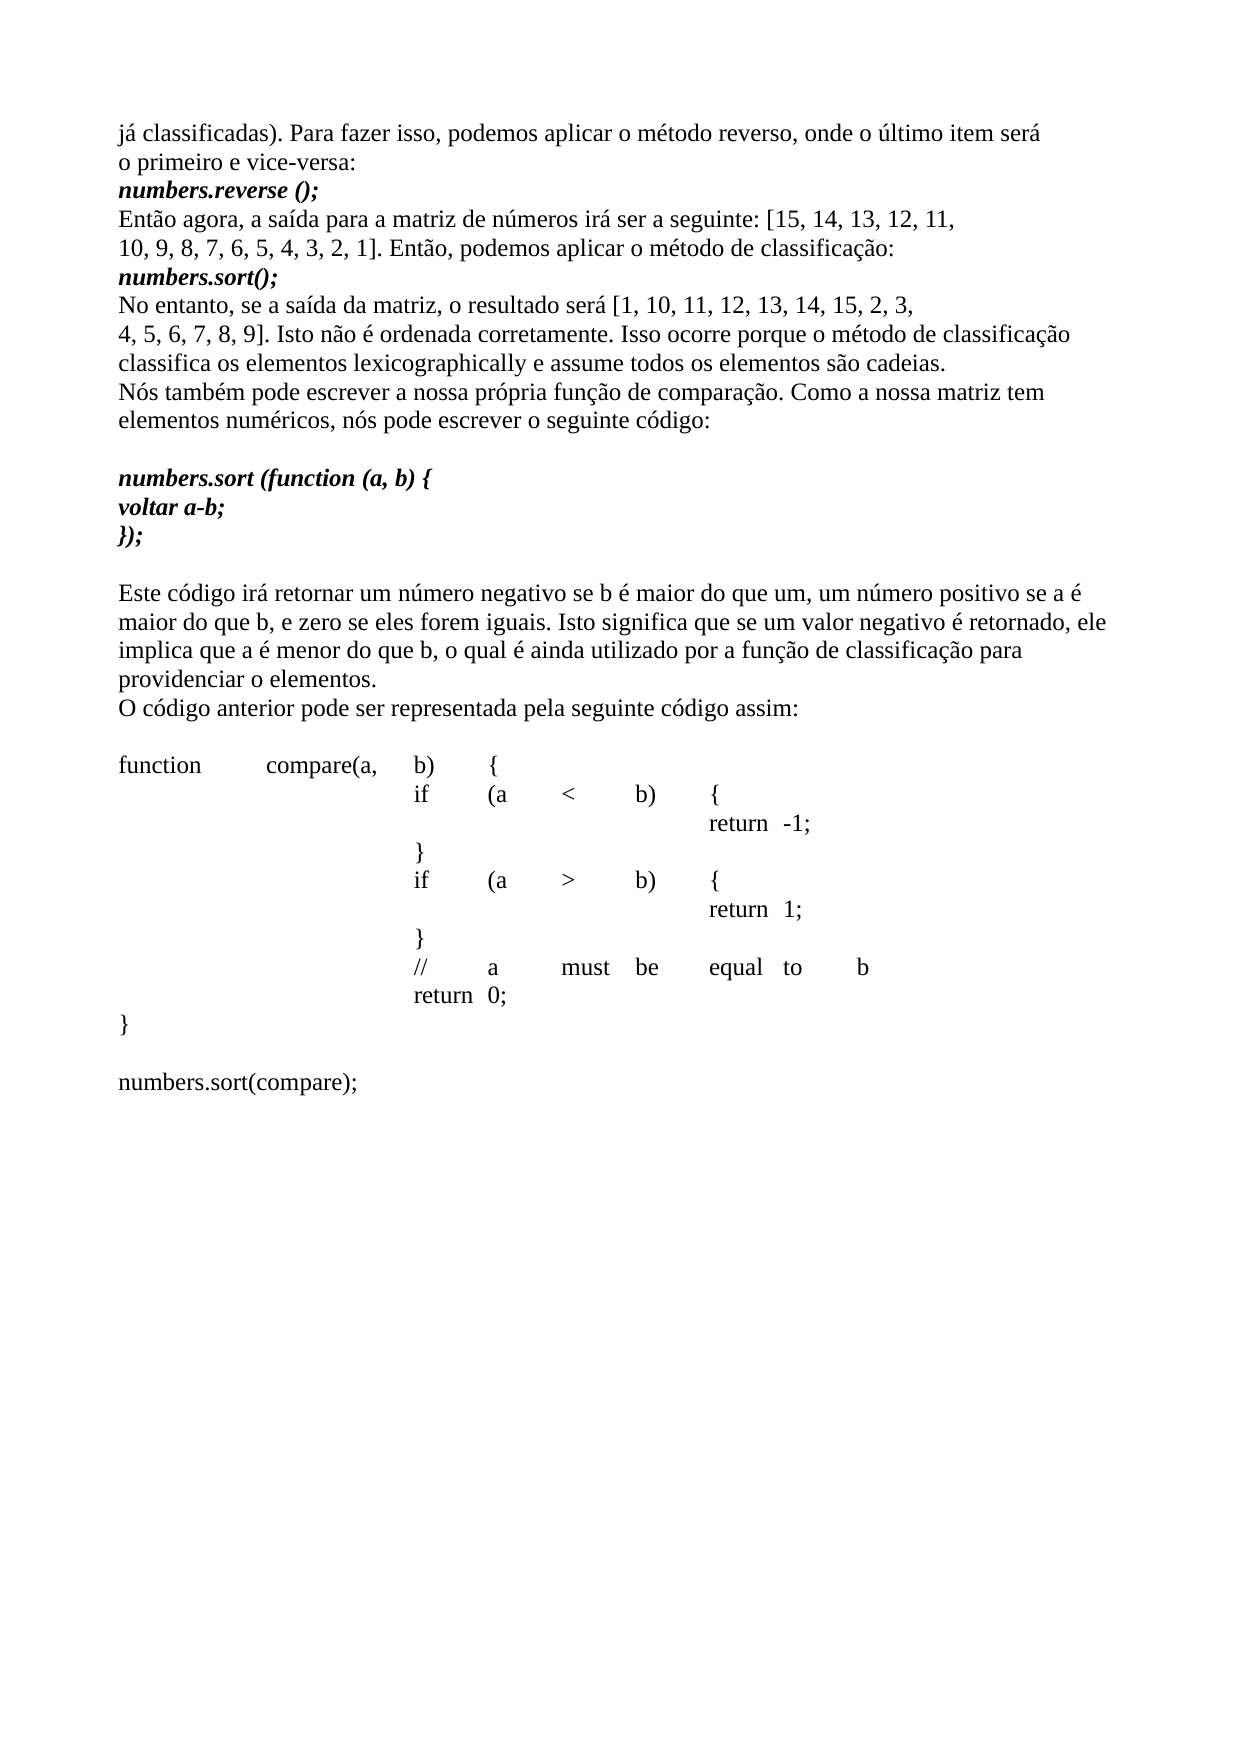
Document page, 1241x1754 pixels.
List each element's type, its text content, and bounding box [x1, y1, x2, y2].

text return 0; [118, 981, 1122, 1009]
text } [118, 837, 1122, 866]
text if (a < b) { [118, 779, 1122, 808]
text if (a > b) { [118, 866, 1122, 894]
text numbers.sort (function (a, b) { voltar a-b; }); [118, 463, 1122, 549]
text function compare(a, b) { [118, 751, 1122, 779]
text return 1; [118, 894, 1122, 923]
text // a must be equal to b [118, 952, 1122, 981]
text Este código irá retornar um número negativo se b é maior do que um, um número positivo se a é maior do que b, e zero se eles forem iguais. Isto significa que se um valor negativo é retornado, ele implica que a é menor do que b, o qual é ainda utilizado por a função de classificação para providenciar o elementos. O código anterior pode ser representada pela seguinte código assim: [118, 549, 1122, 722]
text já classificadas). Para fazer isso, podemos aplicar o método reverso, onde o último item será o primeiro e vice-versa: numbers.reverse (); Então agora, a saída para a matriz de números irá ser a seguinte: [15, 14, 13, 12, 11, 10, 9, 8, 7, 6, 5, 4, 3, 2, 1]. Então, podemos aplicar o método de classificação: numbers.sort(); No entanto, se a saída da matriz, o resultado será [1, 10, 11, 12, 13, 14, 15, 2, 3, 4, 5, 6, 7, 8, 9]. Isto não é ordenada corretamente. Isso ocorre porque o método de classificação classifica os elementos lexicographically e assume todos os elementos são cadeias. Nós também pode escrever a nossa própria função de comparação. Como a nossa matriz tem elementos numéricos, nós pode escrever o seguinte código: [118, 118, 1122, 463]
text return -1; [118, 808, 1122, 837]
text } [118, 923, 1122, 952]
text } [118, 1009, 1122, 1038]
text numbers.sort(compare); [118, 1067, 1122, 1096]
